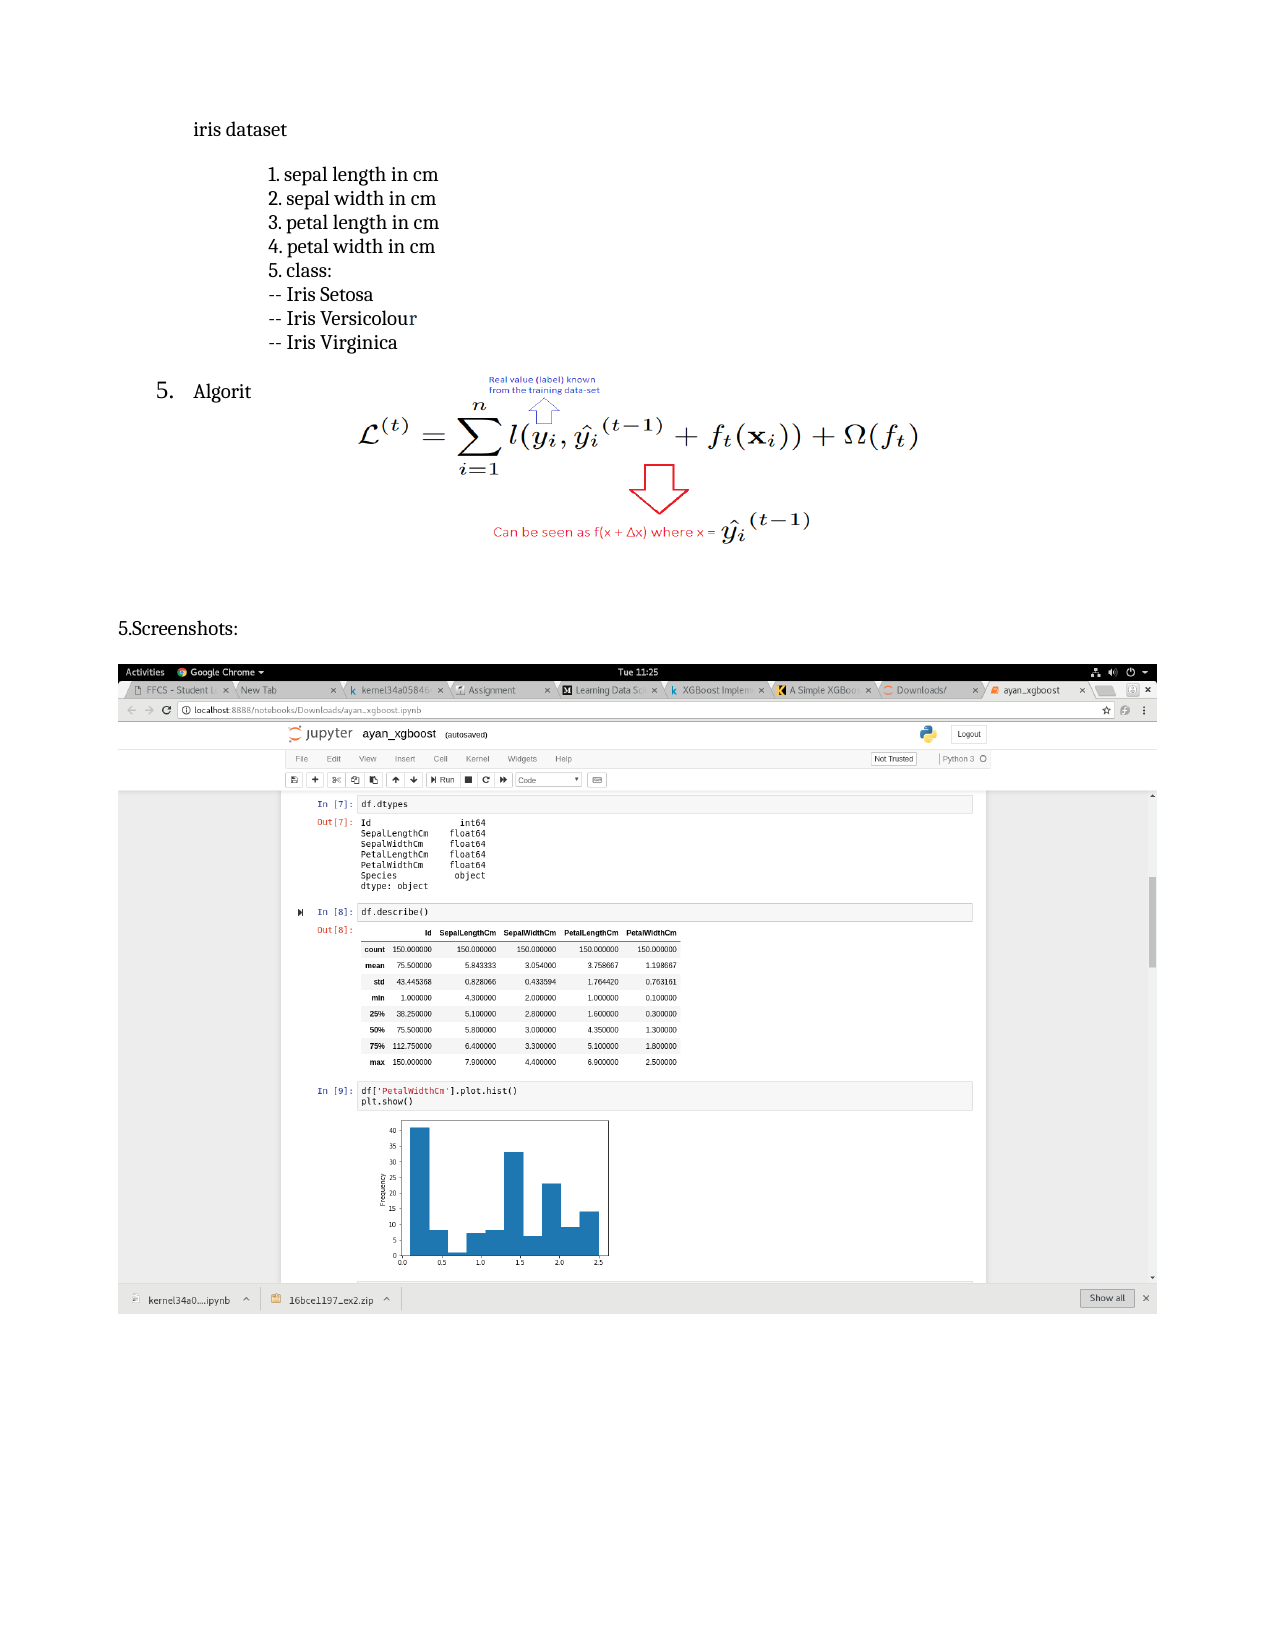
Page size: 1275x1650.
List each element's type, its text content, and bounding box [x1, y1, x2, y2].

list 1. sepal length in cm 2. sepal width in cm 3. petal length in cm 4. petal width in cm 5. class: -- Iris Setosa -- Iris Versicolour -- Iris Virginica [268, 163, 1157, 354]
list [922, 375, 1157, 404]
list iris dataset [193, 118, 1157, 142]
text 5.Screenshots: [118, 617, 1157, 641]
list Algorit [156, 375, 353, 404]
